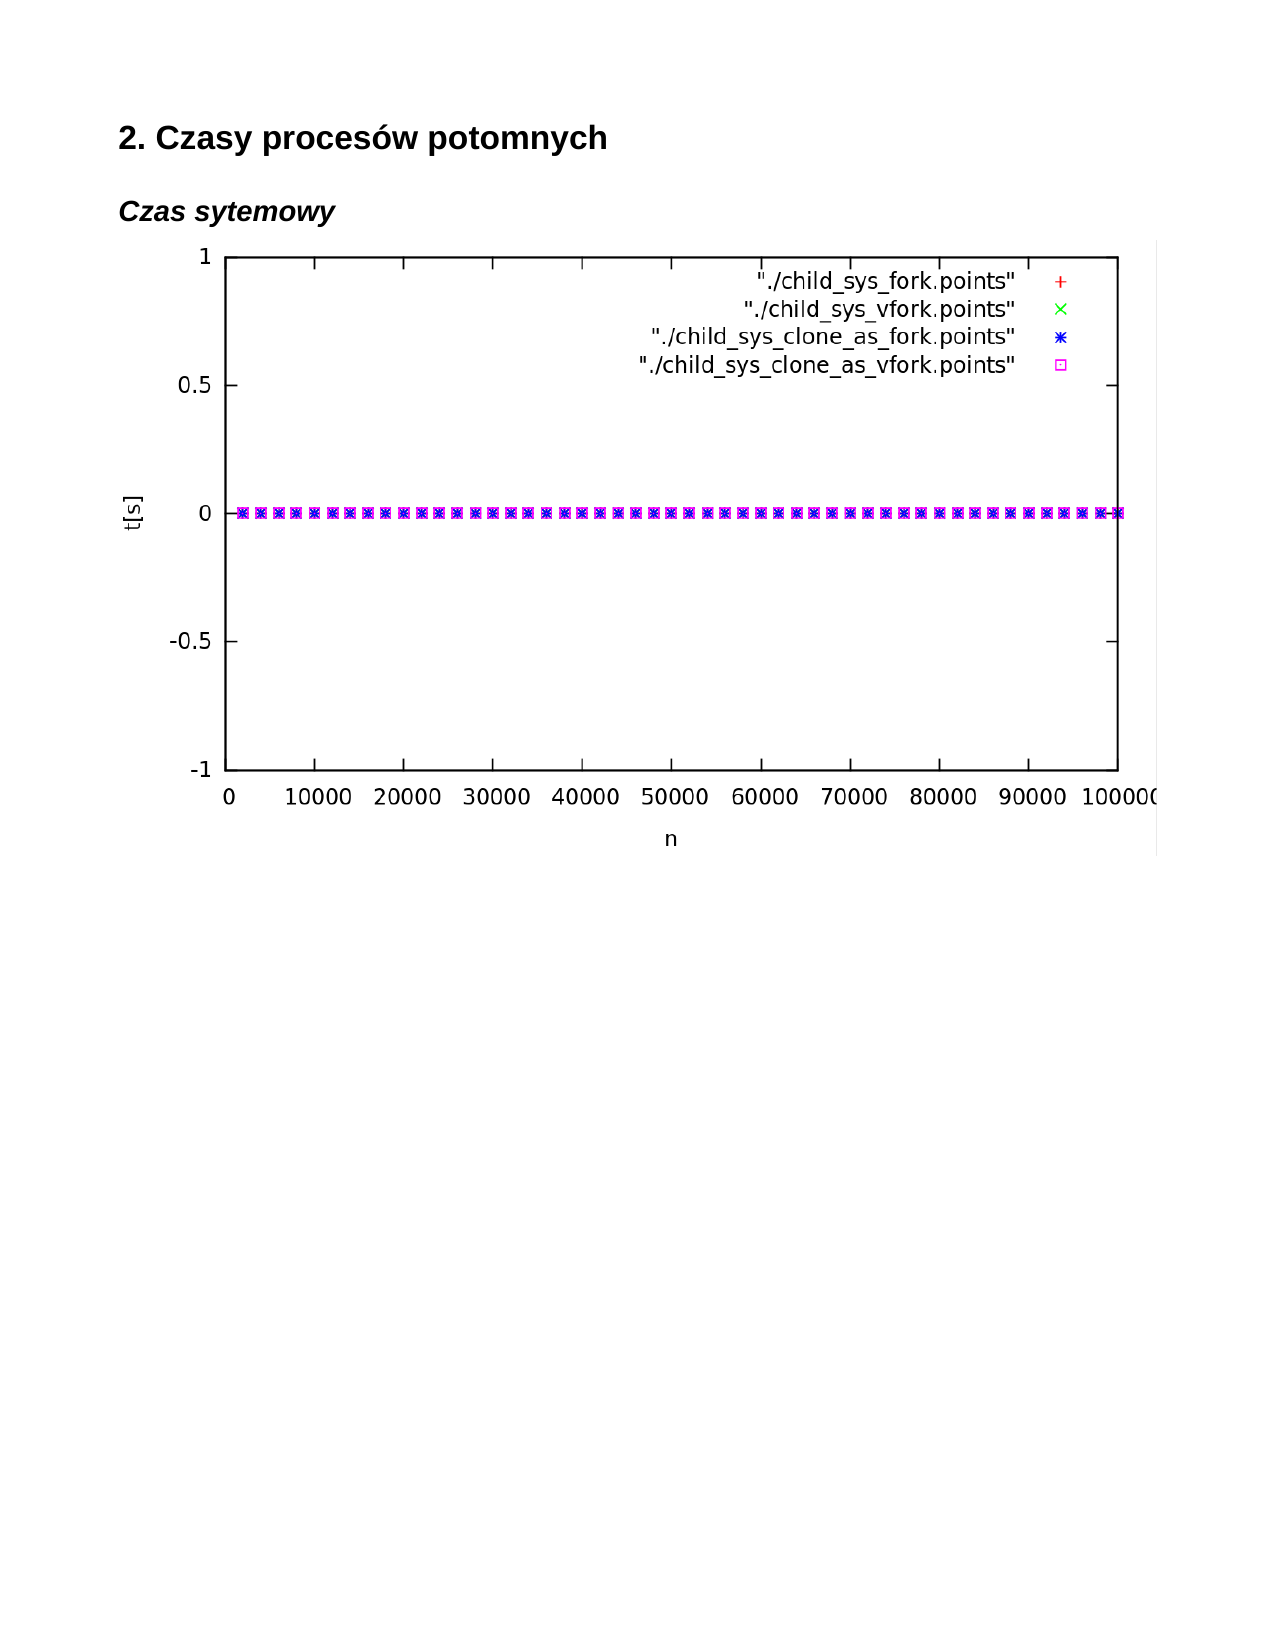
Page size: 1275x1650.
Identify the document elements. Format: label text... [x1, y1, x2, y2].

picture [118, 240, 1157, 856]
subtitle 2. Czasy procesów potomnych [118, 118, 1157, 157]
subtitle Czas sytemowy [118, 194, 1157, 228]
